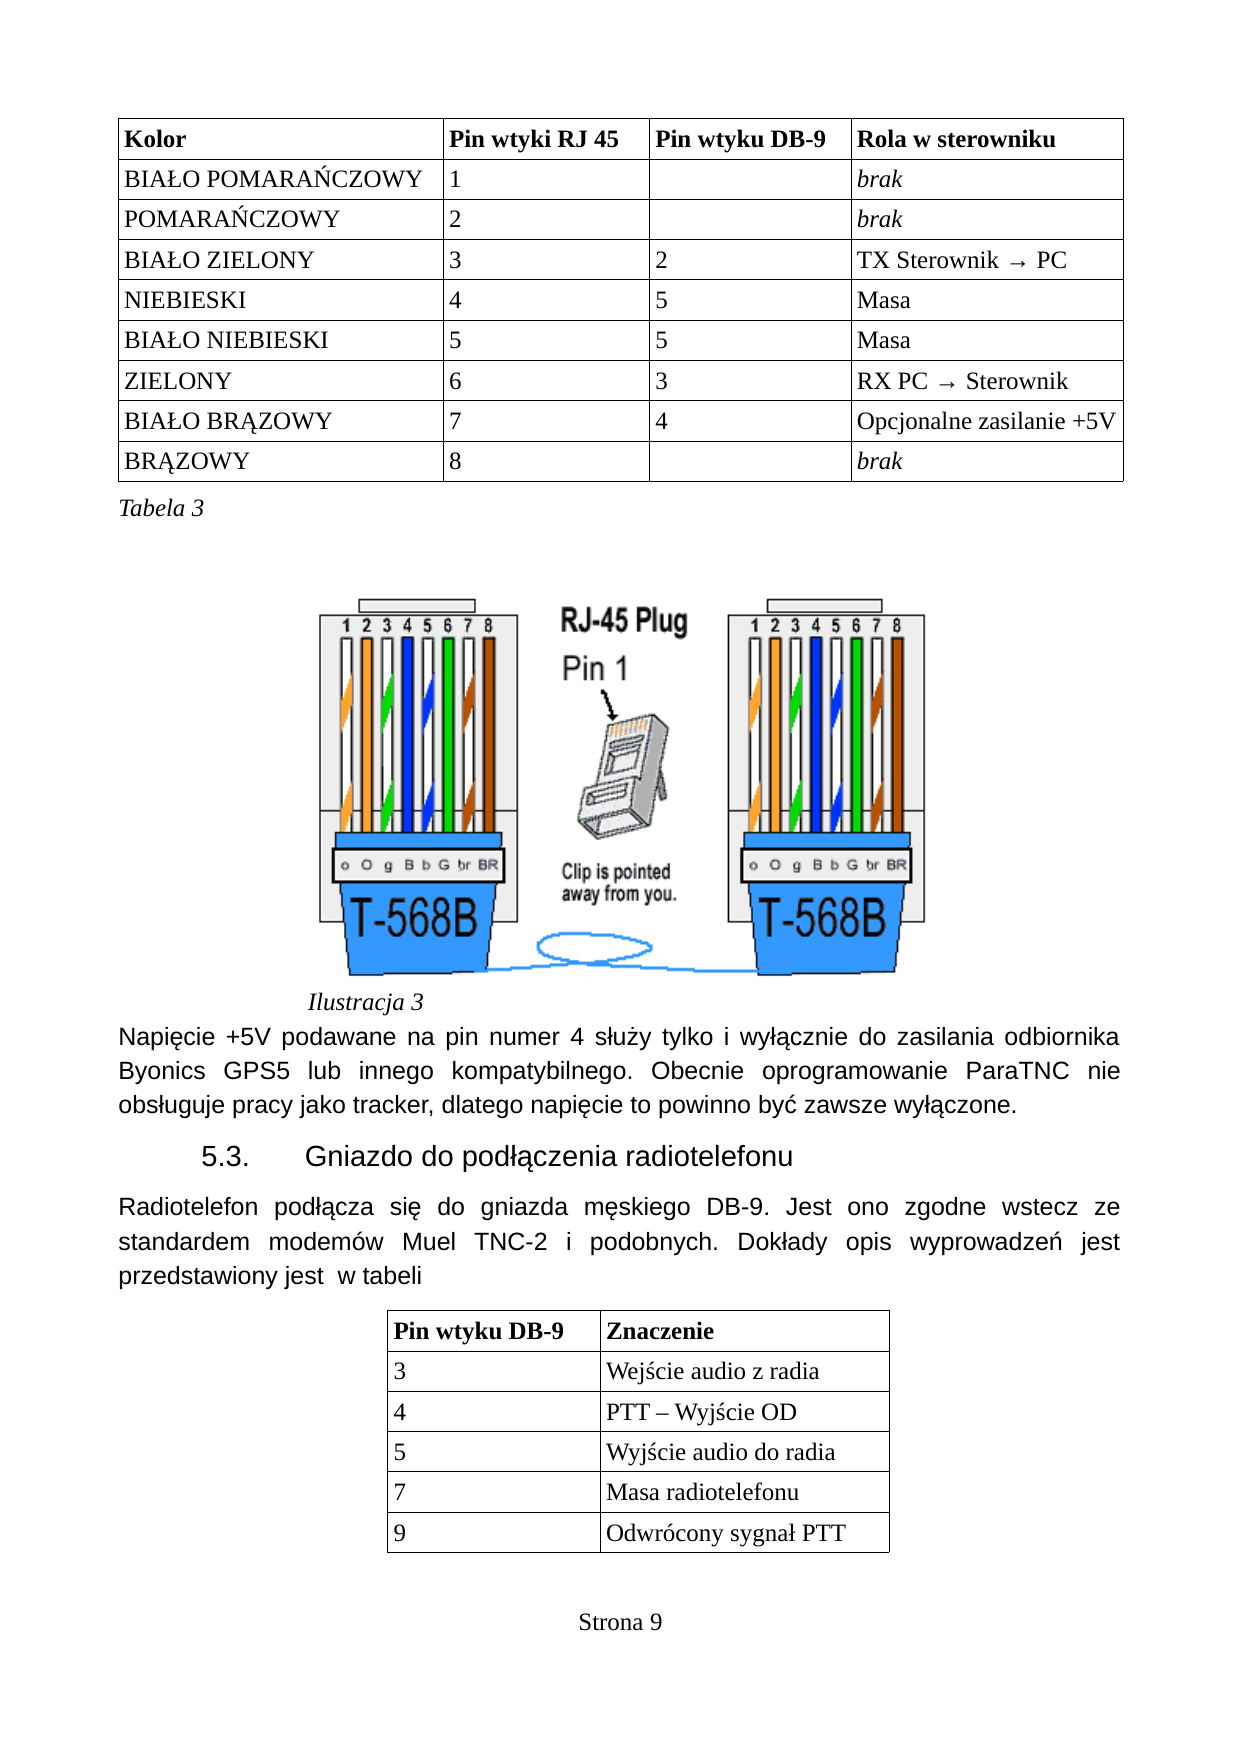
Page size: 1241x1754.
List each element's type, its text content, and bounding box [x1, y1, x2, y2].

table_cell NIEBIESKI [119, 280, 443, 320]
table_header Kolor [119, 119, 443, 158]
table_cell PTT – Wyjście OD [601, 1392, 889, 1431]
table_cell 5 [650, 321, 851, 360]
table_cell [650, 160, 851, 199]
table_cell BIAŁO POMARAŃCZOWY [119, 160, 443, 199]
table_cell 5 [650, 280, 851, 320]
picture [307, 596, 933, 987]
table_cell 3 [388, 1352, 600, 1391]
table_cell 7 [388, 1472, 600, 1512]
table_cell POMARAŃCZOWY [119, 200, 443, 239]
text Ilustracja 3 [308, 987, 933, 1016]
table_cell 2 [444, 200, 649, 239]
table_cell 7 [444, 401, 649, 441]
table_cell BIAŁO BRĄZOWY [119, 401, 443, 441]
table_cell 1 [444, 160, 649, 199]
table_cell BIAŁO ZIELONY [119, 240, 443, 279]
table_cell 8 [444, 442, 649, 481]
table_cell [650, 442, 851, 481]
table_cell 9 [388, 1513, 600, 1552]
table_cell 3 [444, 240, 649, 279]
table_cell BRĄZOWY [119, 442, 443, 481]
table_cell ZIELONY [119, 361, 443, 400]
table_cell brak [852, 160, 1123, 199]
table_cell 5 [444, 321, 649, 360]
table_cell 4 [650, 401, 851, 441]
table_header Pin wtyki RJ 45 [444, 119, 649, 158]
table_header Pin wtyku DB-9 [650, 119, 851, 158]
table_cell brak [852, 200, 1123, 239]
table_cell BIAŁO NIEBIESKI [119, 321, 443, 360]
table_cell TX Sterownik → PC [852, 240, 1123, 279]
table_cell [650, 200, 851, 239]
table_cell 3 [650, 361, 851, 400]
table_cell 2 [650, 240, 851, 279]
table_cell 6 [444, 361, 649, 400]
table_cell Masa radiotelefonu [601, 1472, 889, 1512]
table_cell Odwrócony sygnał PTT [601, 1513, 889, 1552]
text Radiotelefon podłącza się do gniazda męskiego DB-9. Jest ono zgodne wstecz ze standardem modemów Muel TNC-2 i podobnych. Dokłady opis wyprowadzeń jest przedstawiony jest w tabeli [118, 1192, 1122, 1290]
table_header Rola w sterowniku [852, 119, 1123, 158]
table_cell Wyjście audio do radia [601, 1432, 889, 1471]
list Gniazdo do podłączenia radiotelefonu [193, 1139, 1122, 1173]
table_cell Masa [852, 280, 1123, 320]
table_header Pin wtyku DB-9 [388, 1311, 600, 1351]
table_cell brak [852, 442, 1123, 481]
table_header Znaczenie [601, 1311, 889, 1351]
table_cell 4 [444, 280, 649, 320]
text Napięcie +5V podawane na pin numer 4 służy tylko i wyłącznie do zasilania odbiornika Byonics GPS5 lub innego kompatybilnego. Obecnie oprogramowanie ParaTNC nie obsługuje pracy jako tracker, dlatego napięcie to powinno być zawsze wyłączone. [118, 584, 1122, 1119]
table_cell Opcjonalne zasilanie +5V [852, 401, 1123, 441]
text Tabela 3 [118, 493, 1122, 522]
table_cell Masa [852, 321, 1123, 360]
table_cell 4 [388, 1392, 600, 1431]
table_cell RX PC → Sterownik [852, 361, 1123, 400]
table_cell Wejście audio z radia [601, 1352, 889, 1391]
table_cell 5 [388, 1432, 600, 1471]
